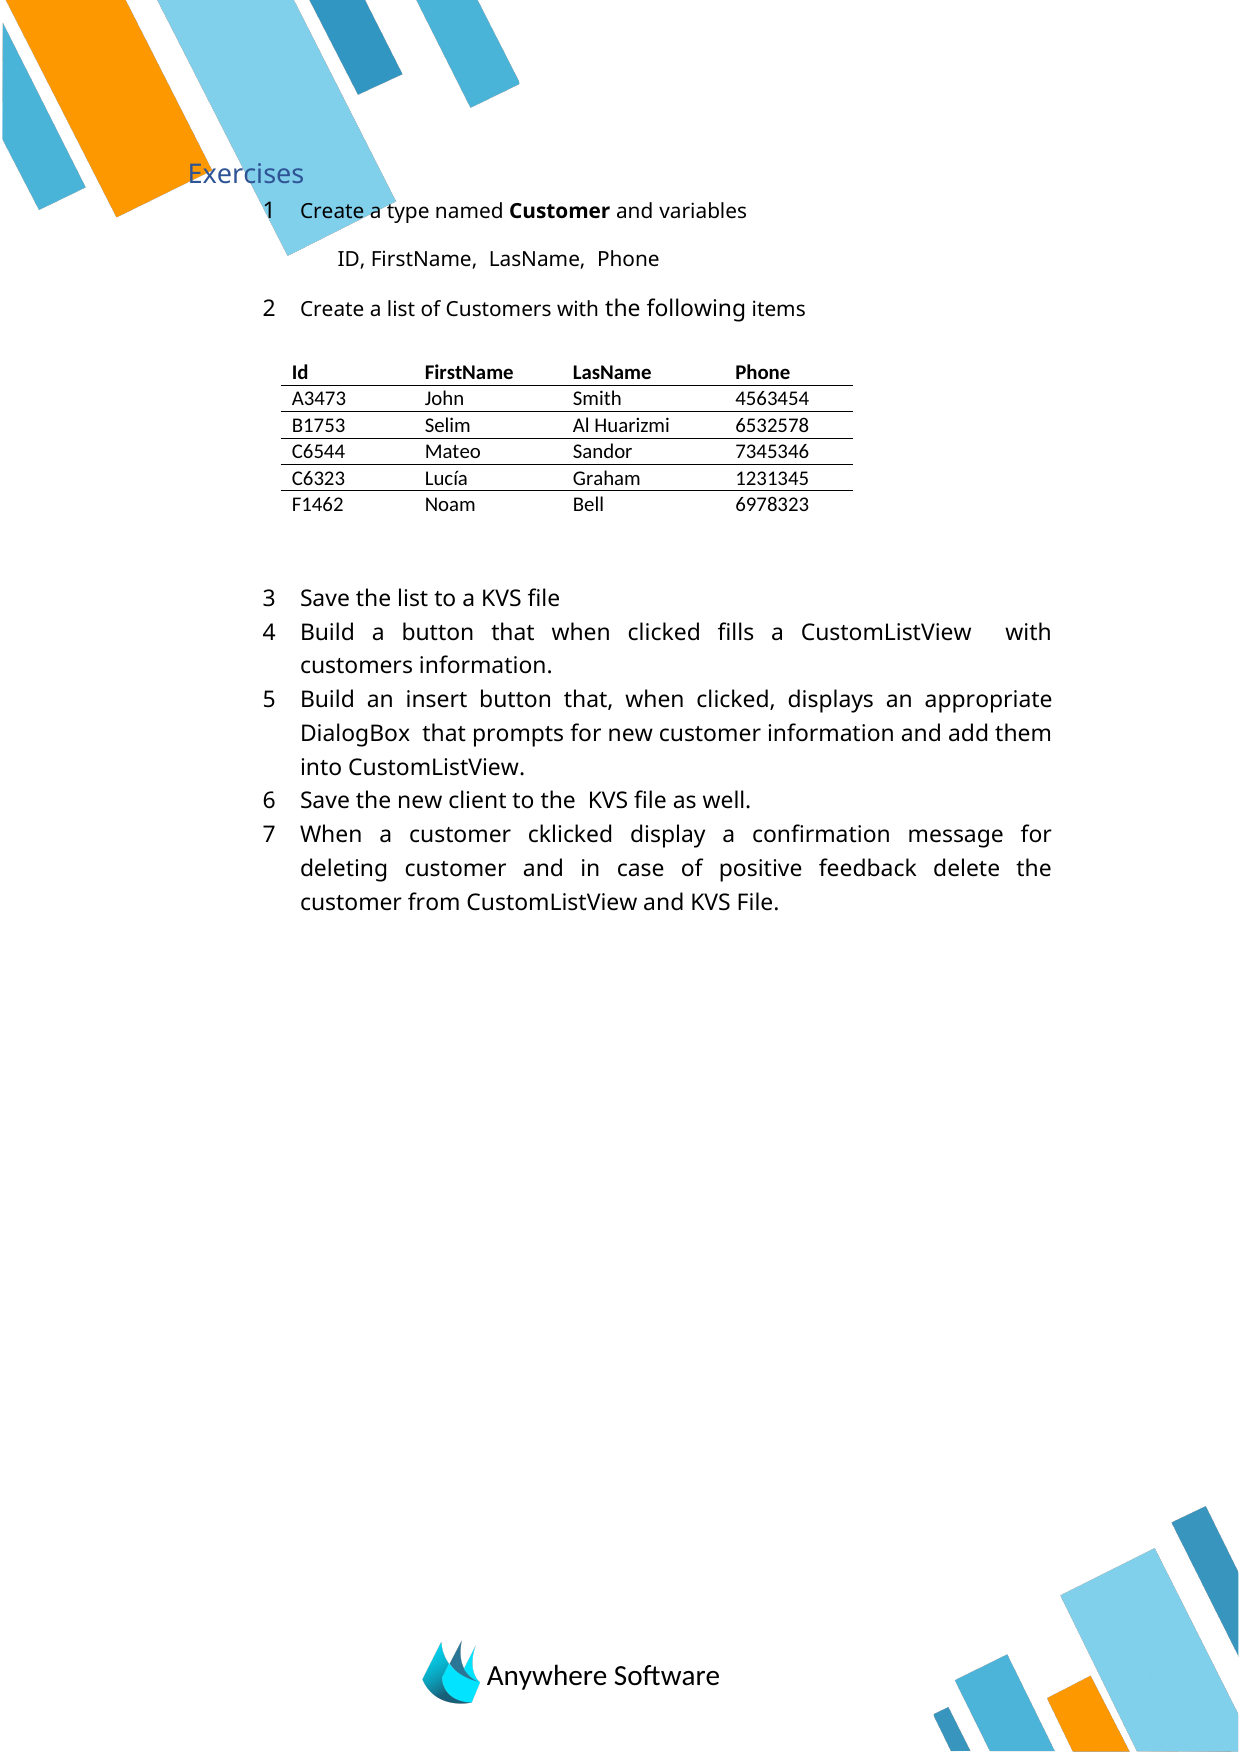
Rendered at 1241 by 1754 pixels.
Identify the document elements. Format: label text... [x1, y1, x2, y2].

text ID, FirstName, LasName, Phone [187, 244, 1053, 273]
text Graham [573, 465, 713, 490]
picture [933, 1506, 1239, 1752]
text 6978323 [735, 491, 842, 517]
text F1462 [292, 491, 402, 517]
text Phone [735, 359, 842, 384]
text 1231345 [735, 465, 842, 490]
text 7345346 [735, 439, 842, 464]
list Save the new client to the KVS file as well. [262, 784, 1053, 816]
text A3473 [292, 386, 402, 411]
subtitle Exercises [187, 154, 1053, 191]
text John [424, 386, 550, 411]
text Al Huarizmi [573, 412, 713, 437]
text Mateo [424, 439, 550, 464]
list Save the list to a KVS file [262, 582, 1053, 613]
list Build an insert button that, when clicked, displays an appropriate DialogBox that prompts for new customer information and add them into CustomListView. [262, 683, 1053, 782]
list Create a list of Customers with the following items [262, 292, 1053, 323]
text Bell [573, 491, 713, 517]
list When a customer cklicked display a confirmation message for deleting customer and in case of positive feedback delete the customer from CustomListView and KVS File. [262, 818, 1053, 917]
text Lucía [424, 465, 550, 490]
text Selim [424, 412, 550, 437]
picture [2, 0, 520, 256]
picture [422, 1640, 481, 1704]
text 6532578 [735, 412, 842, 437]
text B1753 [292, 412, 402, 437]
text Noam [424, 491, 550, 517]
list Build a button that when clicked fills a CustomListView with customers information. [262, 616, 1053, 681]
text Id [292, 359, 402, 384]
text Smith [573, 386, 713, 411]
text FirstName [424, 359, 550, 384]
text 4563454 [735, 386, 842, 411]
text C6544 [292, 439, 402, 464]
text LasName [573, 359, 713, 384]
list Create a type named Customer and variables [262, 194, 1053, 225]
text Sandor [573, 439, 713, 464]
text C6323 [292, 465, 402, 490]
